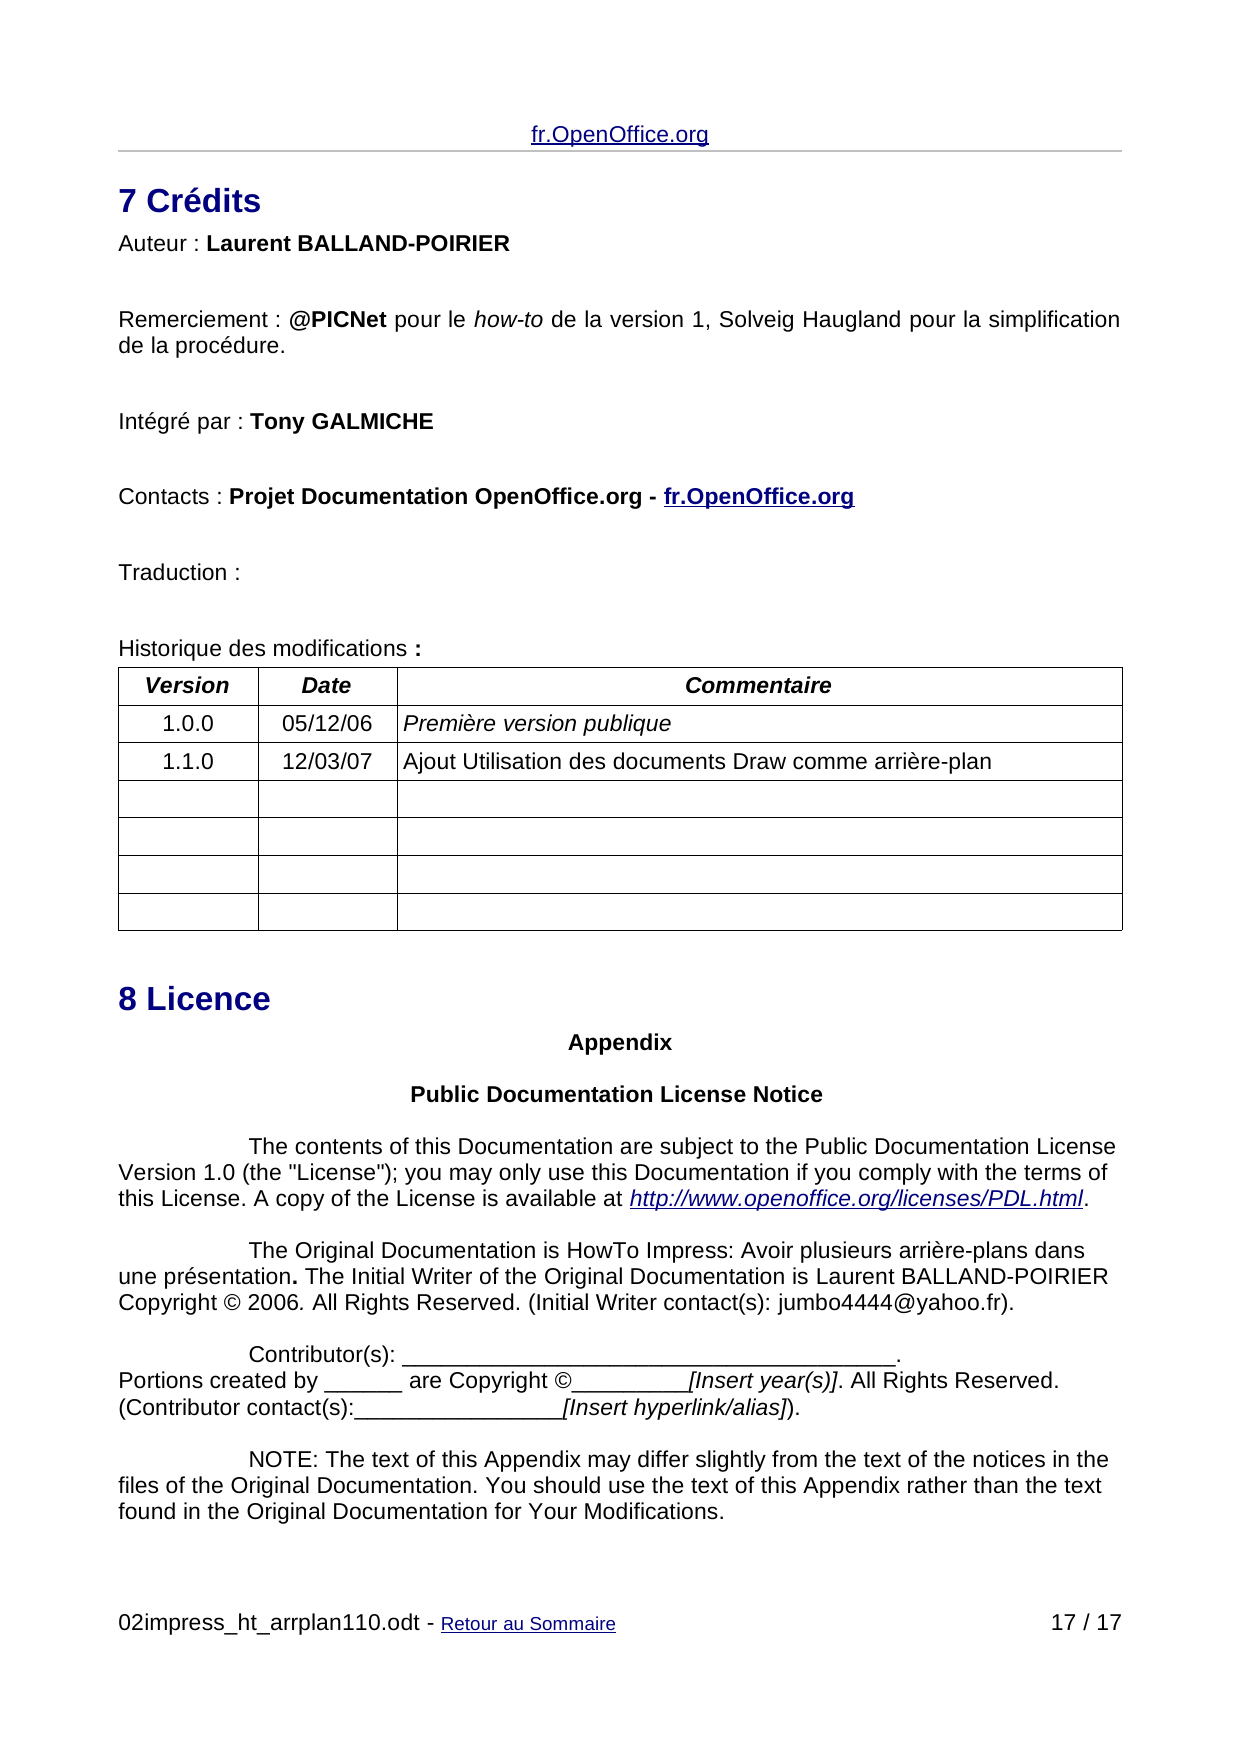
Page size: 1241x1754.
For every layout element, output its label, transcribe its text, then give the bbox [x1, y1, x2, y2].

table_cell [398, 894, 1122, 930]
table_cell [259, 894, 397, 930]
table_cell [119, 894, 258, 930]
table_cell 05/12/06 [259, 706, 397, 742]
table_cell [259, 856, 397, 893]
table_header Commentaire [398, 668, 1122, 705]
table_cell [398, 781, 1122, 817]
subtitle Licence [118, 980, 1122, 1017]
text Remerciement : @PICNet pour le how-to de la version 1, Solveig Haugland pour la simplification de la procédure. [118, 306, 1122, 358]
table_cell [398, 856, 1122, 893]
table_cell 1.0.0 [119, 706, 258, 742]
text The contents of this Documentation are subject to the Public Documentation License Version 1.0 (the "License"); you may only use this Documentation if you comply with the terms of this License. A copy of the License is available at http://www.openoffice.org/licenses/PDL.html. [118, 1133, 1122, 1212]
table_header Date [259, 668, 397, 705]
subtitle Crédits [118, 182, 1122, 219]
text Contacts : Projet Documentation OpenOffice.org - fr.OpenOffice.org [118, 484, 1122, 510]
table_cell [398, 818, 1122, 855]
text The Original Documentation is HowTo Impress: Avoir plusieurs arrière-plans dans une présentation. The Initial Writer of the Original Documentation is Laurent BALLAND-POIRIER Copyright © 2006. All Rights Reserved. (Initial Writer contact(s): jumbo4444@yahoo.fr). [118, 1238, 1122, 1316]
table_cell Ajout Utilisation des documents Draw comme arrière-plan [398, 743, 1122, 780]
text NOTE: The text of this Appendix may differ slightly from the text of the notices in the files of the Original Documentation. You should use the text of this Appendix rather than the text found in the Original Documentation for Your Modifications. [118, 1446, 1122, 1524]
text Intégré par : Tony GALMICHE [118, 408, 1122, 434]
table_cell [119, 818, 258, 855]
table_cell [119, 856, 258, 893]
table_header Version [119, 668, 258, 705]
text Portions created by ______ are Copyright ©_________[Insert year(s)]. All Rights Reserved. (Contributor contact(s):________________[Insert hyperlink/alias]). [118, 1368, 1122, 1420]
table_cell [259, 818, 397, 855]
table_cell 1.1.0 [119, 743, 258, 780]
text Contributor(s): ______________________________________. [118, 1342, 1122, 1368]
text Appendix [118, 1029, 1122, 1055]
text Public Documentation License Notice [118, 1081, 1122, 1107]
table_cell [259, 781, 397, 817]
table_cell [119, 781, 258, 817]
text Historique des modifications : [118, 635, 1122, 661]
table_cell 12/03/07 [259, 743, 397, 780]
table_cell Première version publique [398, 706, 1122, 742]
text Traduction : [118, 559, 1122, 585]
text Auteur : Laurent BALLAND-POIRIER [118, 231, 1122, 257]
